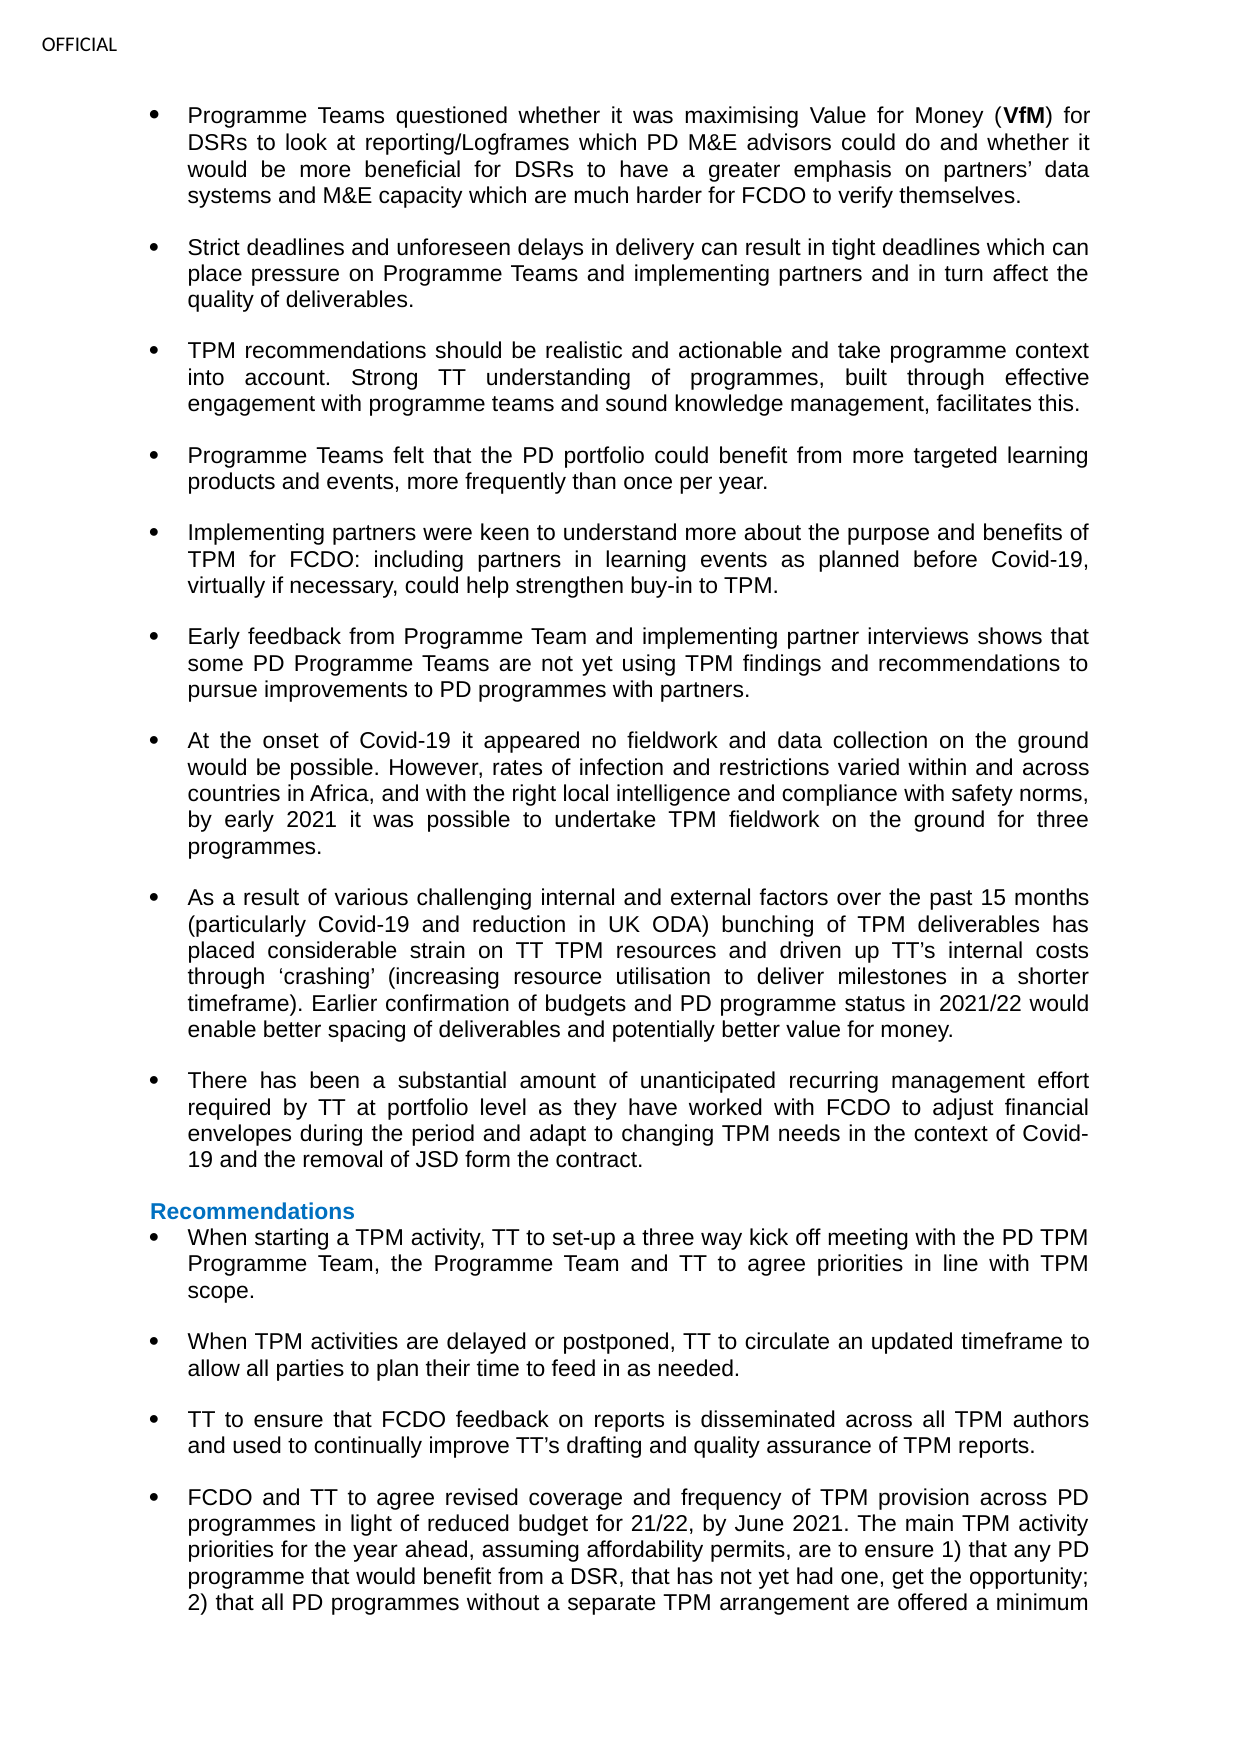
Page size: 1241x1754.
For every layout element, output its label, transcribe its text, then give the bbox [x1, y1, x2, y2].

list Programme Teams felt that the PD portfolio could benefit from more targeted learning products and events, more frequently than once per year. [150, 442, 1090, 494]
list When starting a TPM activity, TT to set-up a three way kick off meeting with the PD TPM Programme Team, the Programme Team and TT to agree priorities in line with TPM scope. [150, 1224, 1090, 1303]
list TPM recommendations should be realistic and actionable and take programme context into account. Strong TT understanding of programmes, built through effective engagement with programme teams and sound knowledge management, facilitates this. [150, 337, 1090, 417]
list FCDO and TT to agree revised coverage and frequency of TPM provision across PD programmes in light of reduced budget for 21/22, by June 2021. The main TPM activity priorities for the year ahead, assuming affordability permits, are to ensure 1) that any PD programme that would benefit from a DSR, that has not yet had one, get the opportunity; 2) that all PD programmes without a separate TPM arrangement are offered a minimum [150, 1483, 1090, 1615]
text Recommendations [150, 1198, 1090, 1224]
list Implementing partners were keen to understand more about the purpose and benefits of TPM for FCDO: including partners in learning events as planned before Covid-19, virtually if necessary, could help strengthen buy-in to TPM. [150, 519, 1090, 598]
list As a result of various challenging internal and external factors over the past 15 months (particularly Covid-19 and reduction in UK ODA) bunching of TPM deliverables has placed considerable strain on TT TPM resources and driven up TT’s internal costs through ‘crashing’ (increasing resource utilisation to deliver milestones in a shorter timeframe). Earlier confirmation of budgets and PD programme status in 2021/22 would enable better spacing of deliverables and potentially better value for money. [150, 884, 1090, 1042]
list When TPM activities are delayed or postponed, TT to circulate an updated timeframe to allow all parties to plan their time to feed in as needed. [150, 1328, 1090, 1381]
list Programme Teams questioned whether it was maximising Value for Money (VfM) for DSRs to look at reporting/Logframes which PD M&E advisors could do and whether it would be more beneficial for DSRs to have a greater emphasis on partners’ data systems and M&E capacity which are much harder for FCDO to verify themselves. [150, 102, 1090, 208]
list At the onset of Covid-19 it appeared no fieldwork and data collection on the ground would be possible. However, rates of infection and restrictions varied within and across countries in Africa, and with the right local intelligence and compliance with safety norms, by early 2021 it was possible to undertake TPM fieldwork on the ground for three programmes. [150, 727, 1090, 859]
list Strict deadlines and unforeseen delays in delivery can result in tight deadlines which can place pressure on Programme Teams and implementing partners and in turn affect the quality of deliverables. [150, 233, 1090, 312]
list Early feedback from Programme Team and implementing partner interviews shows that some PD Programme Teams are not yet using TPM findings and recommendations to pursue improvements to PD programmes with partners. [150, 623, 1090, 702]
list TT to ensure that FCDO feedback on reports is disseminated across all TPM authors and used to continually improve TT’s drafting and quality assurance of TPM reports. [150, 1406, 1090, 1458]
list There has been a substantial amount of unanticipated recurring management effort required by TT at portfolio level as they have worked with FCDO to adjust financial envelopes during the period and adapt to changing TPM needs in the context of Covid-19 and the removal of JSD form the contract. [150, 1067, 1090, 1173]
